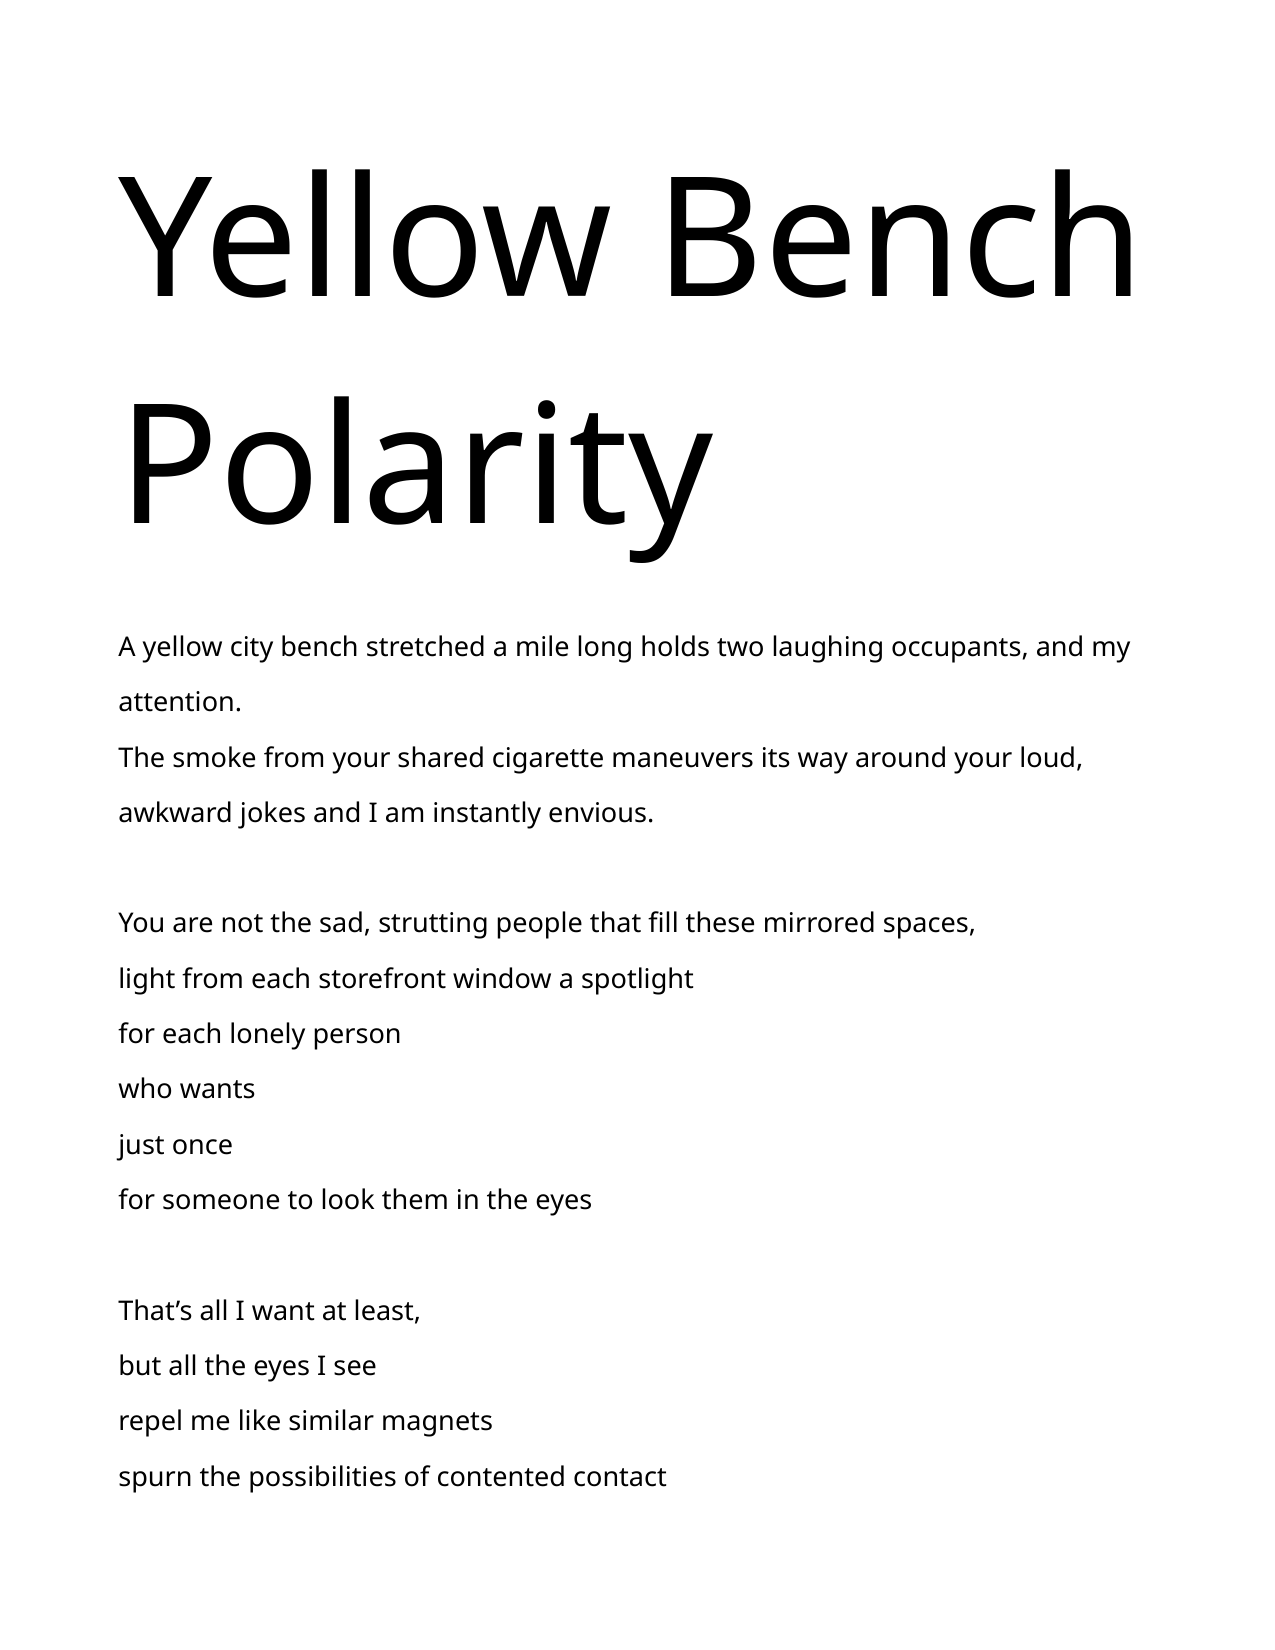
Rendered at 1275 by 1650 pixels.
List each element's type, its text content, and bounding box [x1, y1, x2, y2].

text That’s all I want at least, [118, 1291, 1157, 1328]
text You are not the sad, strutting people that fill these mirrored spaces, [118, 904, 1157, 941]
text Yellow Bench Polarity [118, 118, 1157, 572]
text A yellow city bench stretched a mile long holds two laughing occupants, and my attention. [118, 627, 1157, 719]
text just once [118, 1125, 1157, 1162]
text for someone to look them in the eyes [118, 1181, 1157, 1217]
text for each lonely person [118, 1014, 1157, 1051]
text repel me like similar magnets [118, 1402, 1157, 1439]
text light from each storefront window a spotlight [118, 959, 1157, 996]
text who wants [118, 1070, 1157, 1107]
text spurn the possibilities of contented contact [118, 1457, 1157, 1494]
text The smoke from your shared cigarette maneuvers its way around your loud, awkward jokes and I am instantly envious. [118, 738, 1157, 830]
text but all the eyes I see [118, 1346, 1157, 1383]
